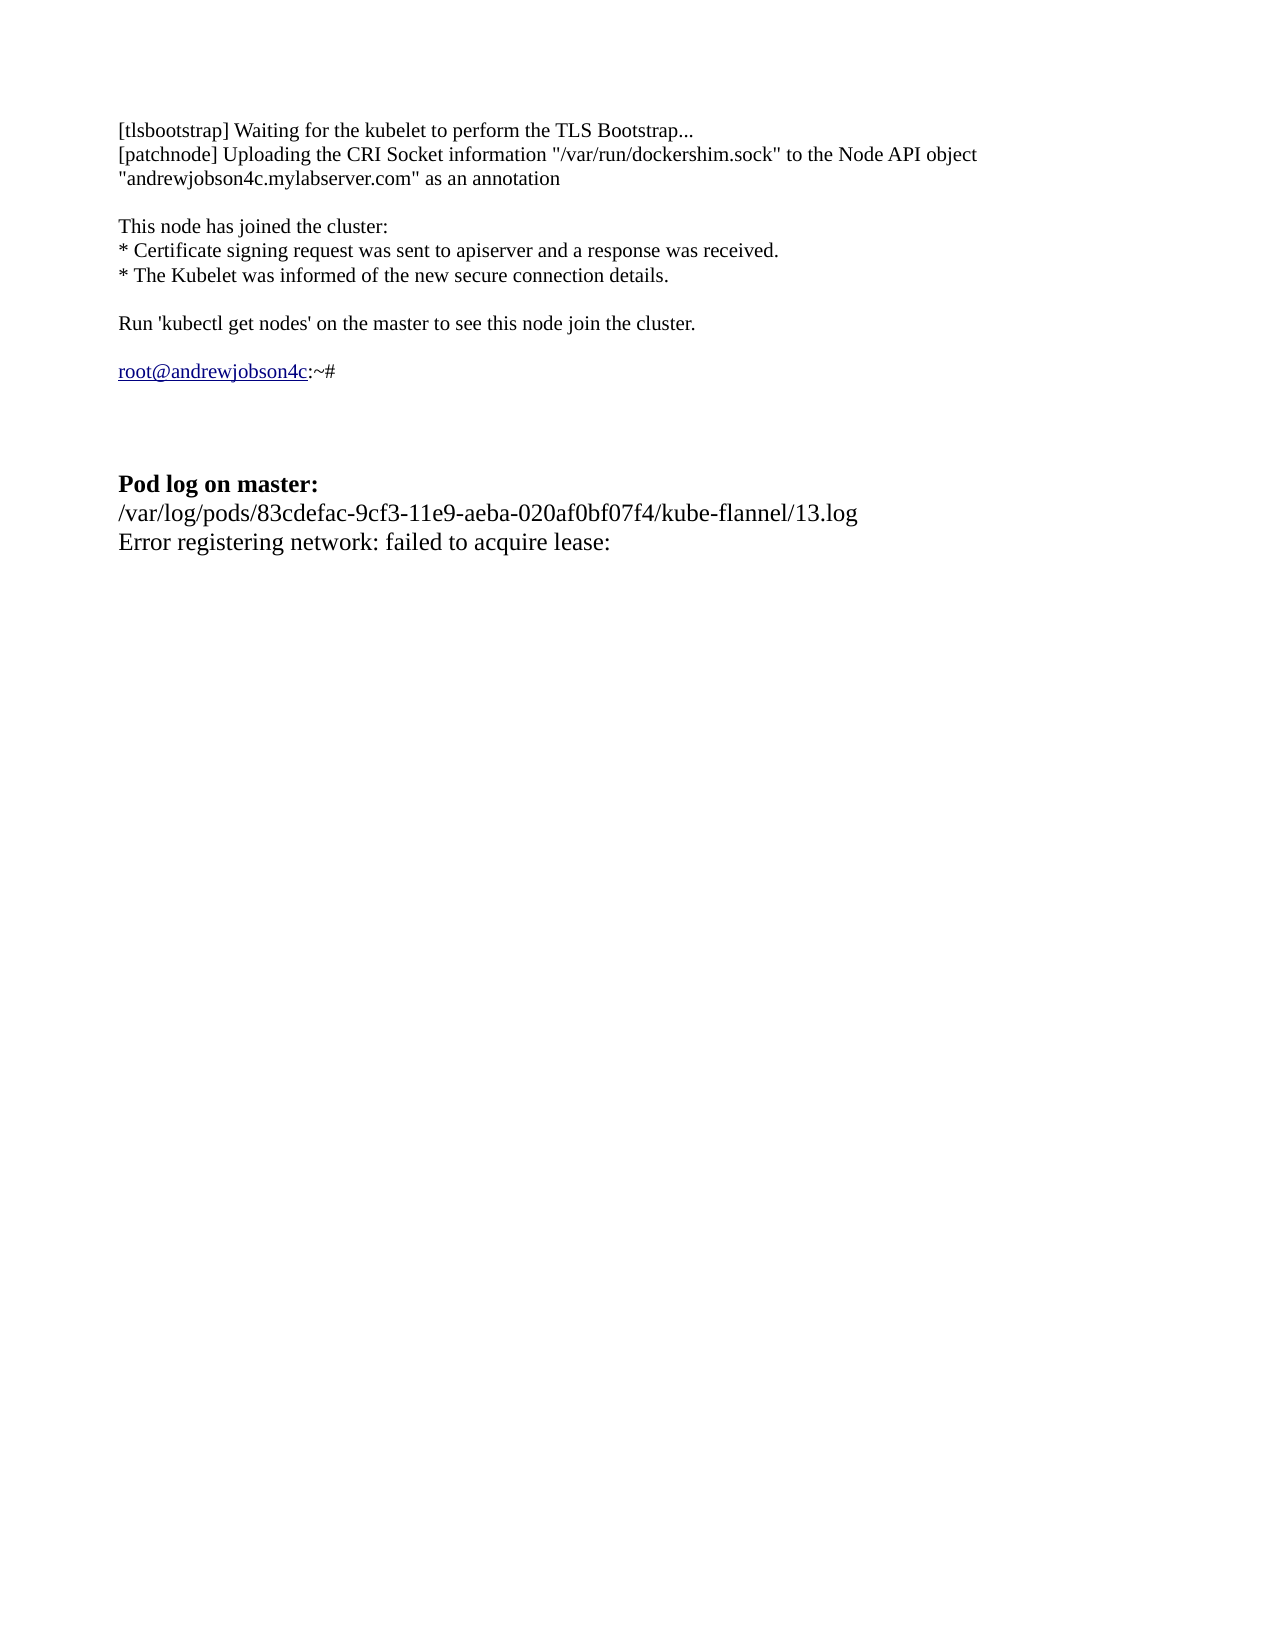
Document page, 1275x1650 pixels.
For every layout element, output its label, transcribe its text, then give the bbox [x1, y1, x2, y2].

text Pod log on master: [118, 469, 1157, 498]
text Run 'kubectl get nodes' on the master to see this node join the cluster. [118, 311, 1157, 335]
text [patchnode] Uploading the CRI Socket information "/var/run/dockershim.sock" to the Node API object "andrewjobson4c.mylabserver.com" as an annotation [118, 142, 1157, 190]
text * The Kubelet was informed of the new secure connection details. [118, 262, 1157, 287]
text [tlsbootstrap] Waiting for the kubelet to perform the TLS Bootstrap... [118, 118, 1157, 142]
text Error registering network: failed to acquire lease: [118, 527, 1157, 555]
text root@andrewjobson4c:~# [118, 359, 1157, 383]
text * Certificate signing request was sent to apiserver and a response was received. [118, 238, 1157, 262]
text This node has joined the cluster: [118, 214, 1157, 238]
text /var/log/pods/83cdefac-9cf3-11e9-aeba-020af0bf07f4/kube-flannel/13.log [118, 498, 1157, 527]
